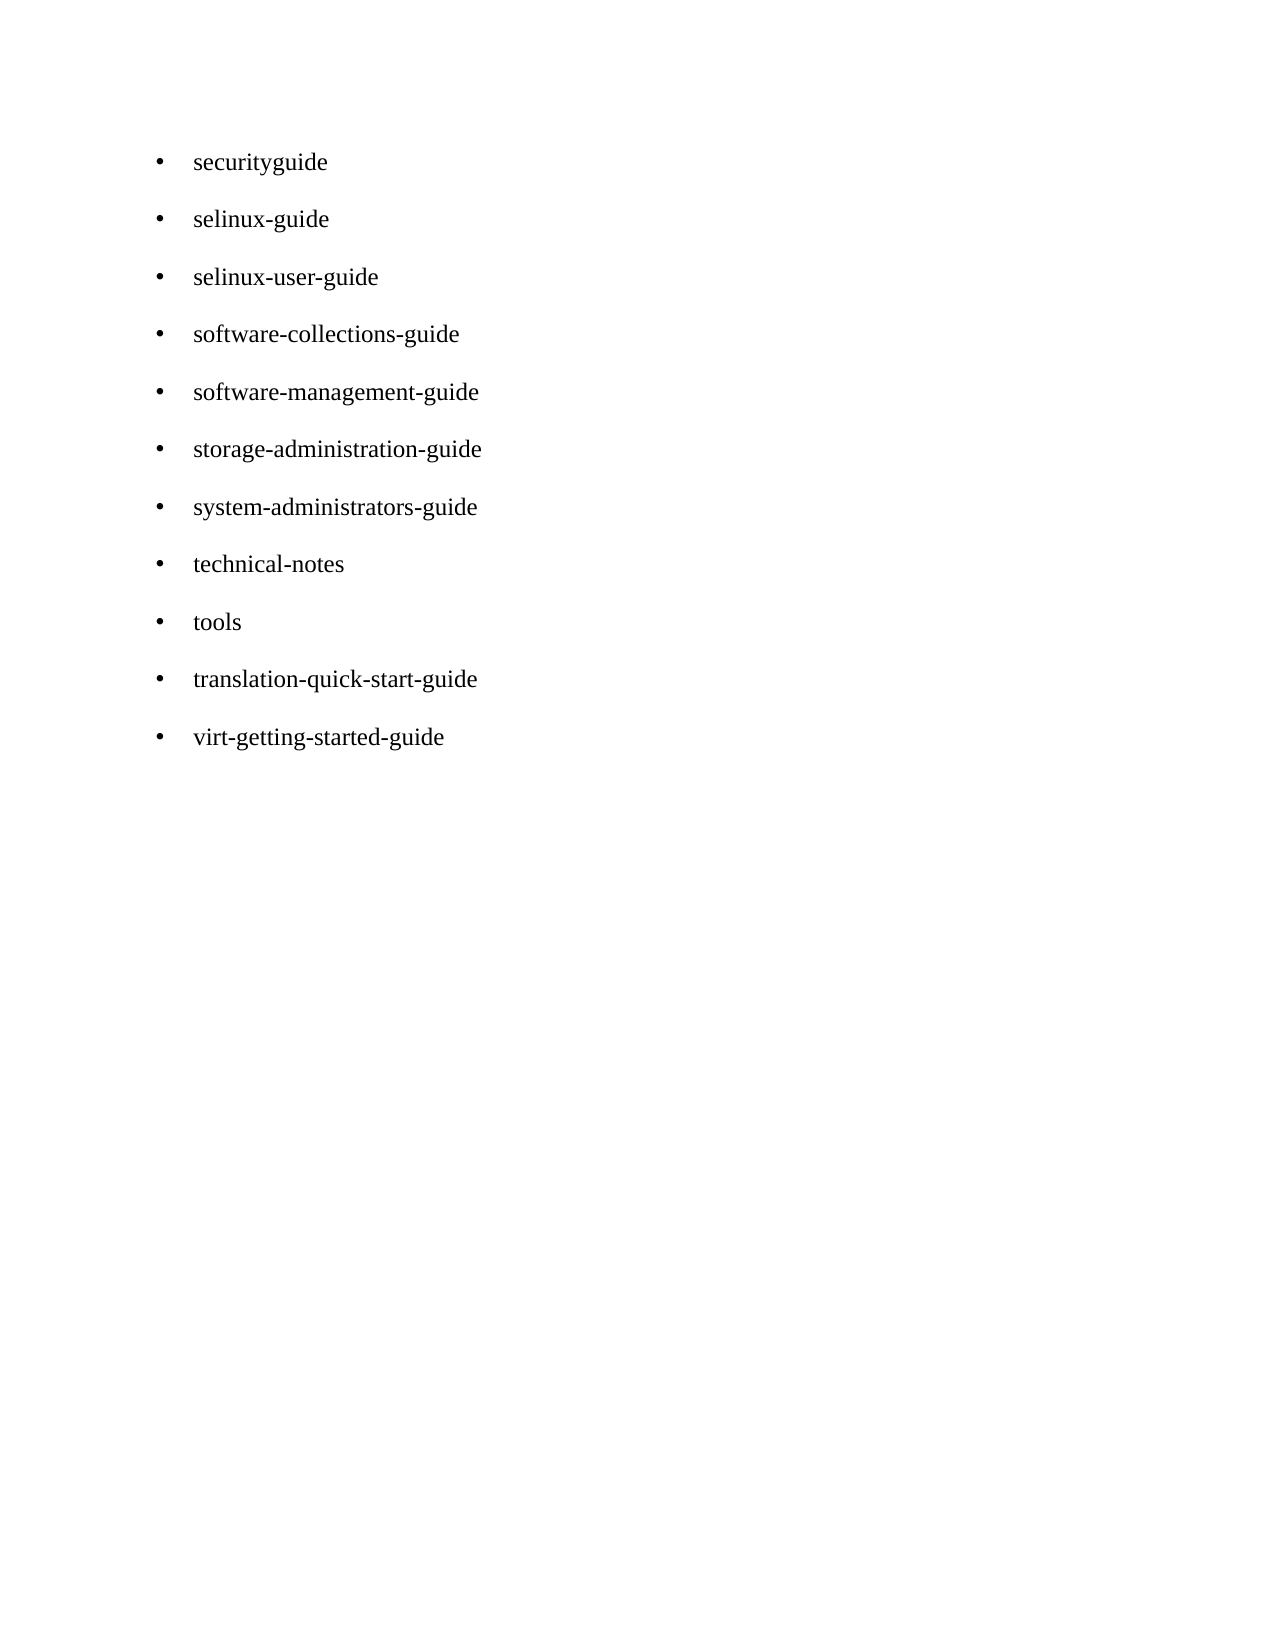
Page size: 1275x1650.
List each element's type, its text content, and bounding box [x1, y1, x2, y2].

list tools [156, 607, 1157, 636]
list storage-administration-guide [156, 434, 1157, 463]
list selinux-guide [156, 204, 1157, 233]
list software-collections-guide [156, 319, 1157, 348]
list system-administrators-guide [156, 492, 1157, 521]
list software-management-guide [156, 377, 1157, 406]
list securityguide [156, 147, 1157, 176]
list technical-notes [156, 549, 1157, 578]
list translation-quick-start-guide [156, 664, 1157, 693]
list virt-getting-started-guide [156, 722, 1157, 751]
list selinux-user-guide [156, 262, 1157, 291]
